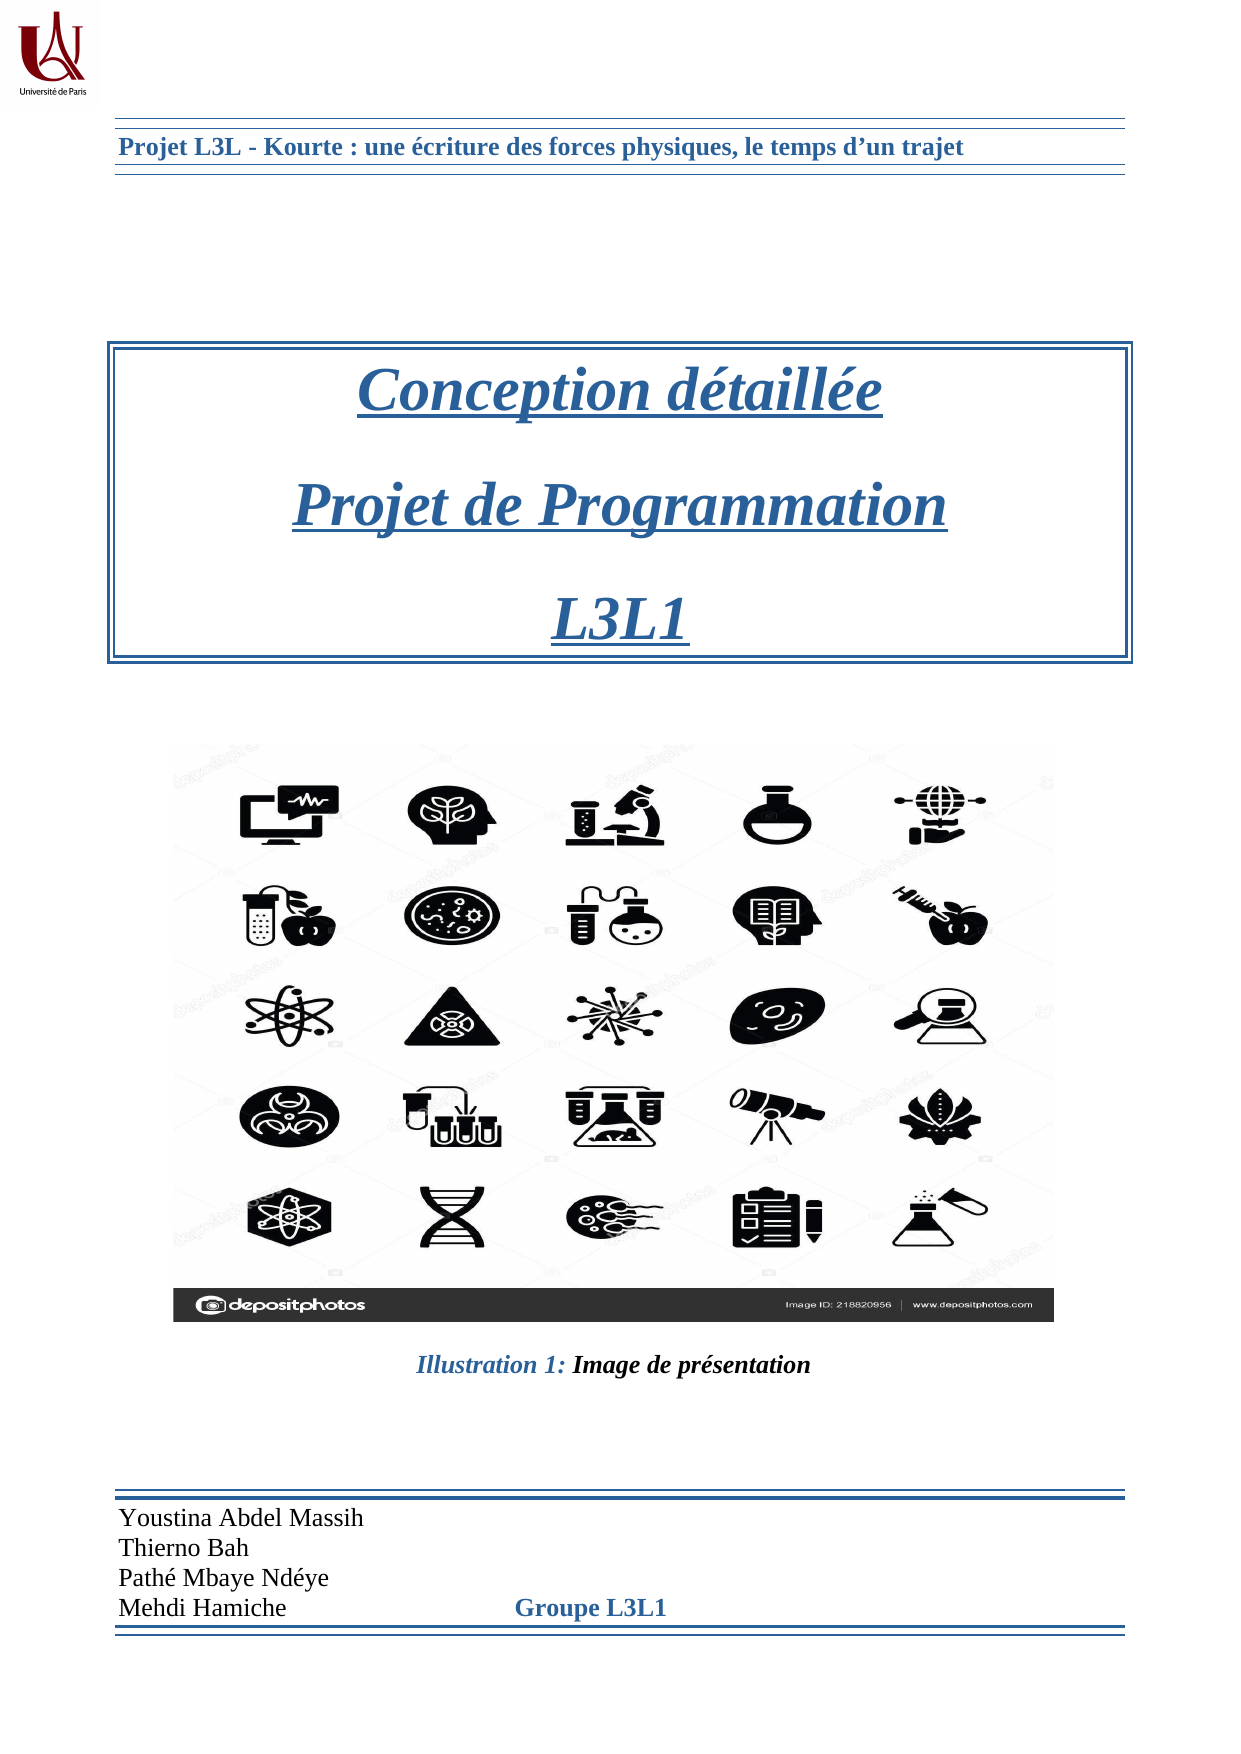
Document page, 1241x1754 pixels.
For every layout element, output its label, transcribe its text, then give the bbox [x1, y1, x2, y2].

title Conception détaillée [110, 344, 1131, 424]
picture [0, 0, 101, 107]
title [173, 732, 1054, 744]
title Projet de Programmation [115, 455, 1125, 538]
title L3L1 [110, 569, 1131, 661]
picture [173, 744, 1054, 1322]
text Illustration 1: Image de présentation [173, 1322, 1054, 1379]
